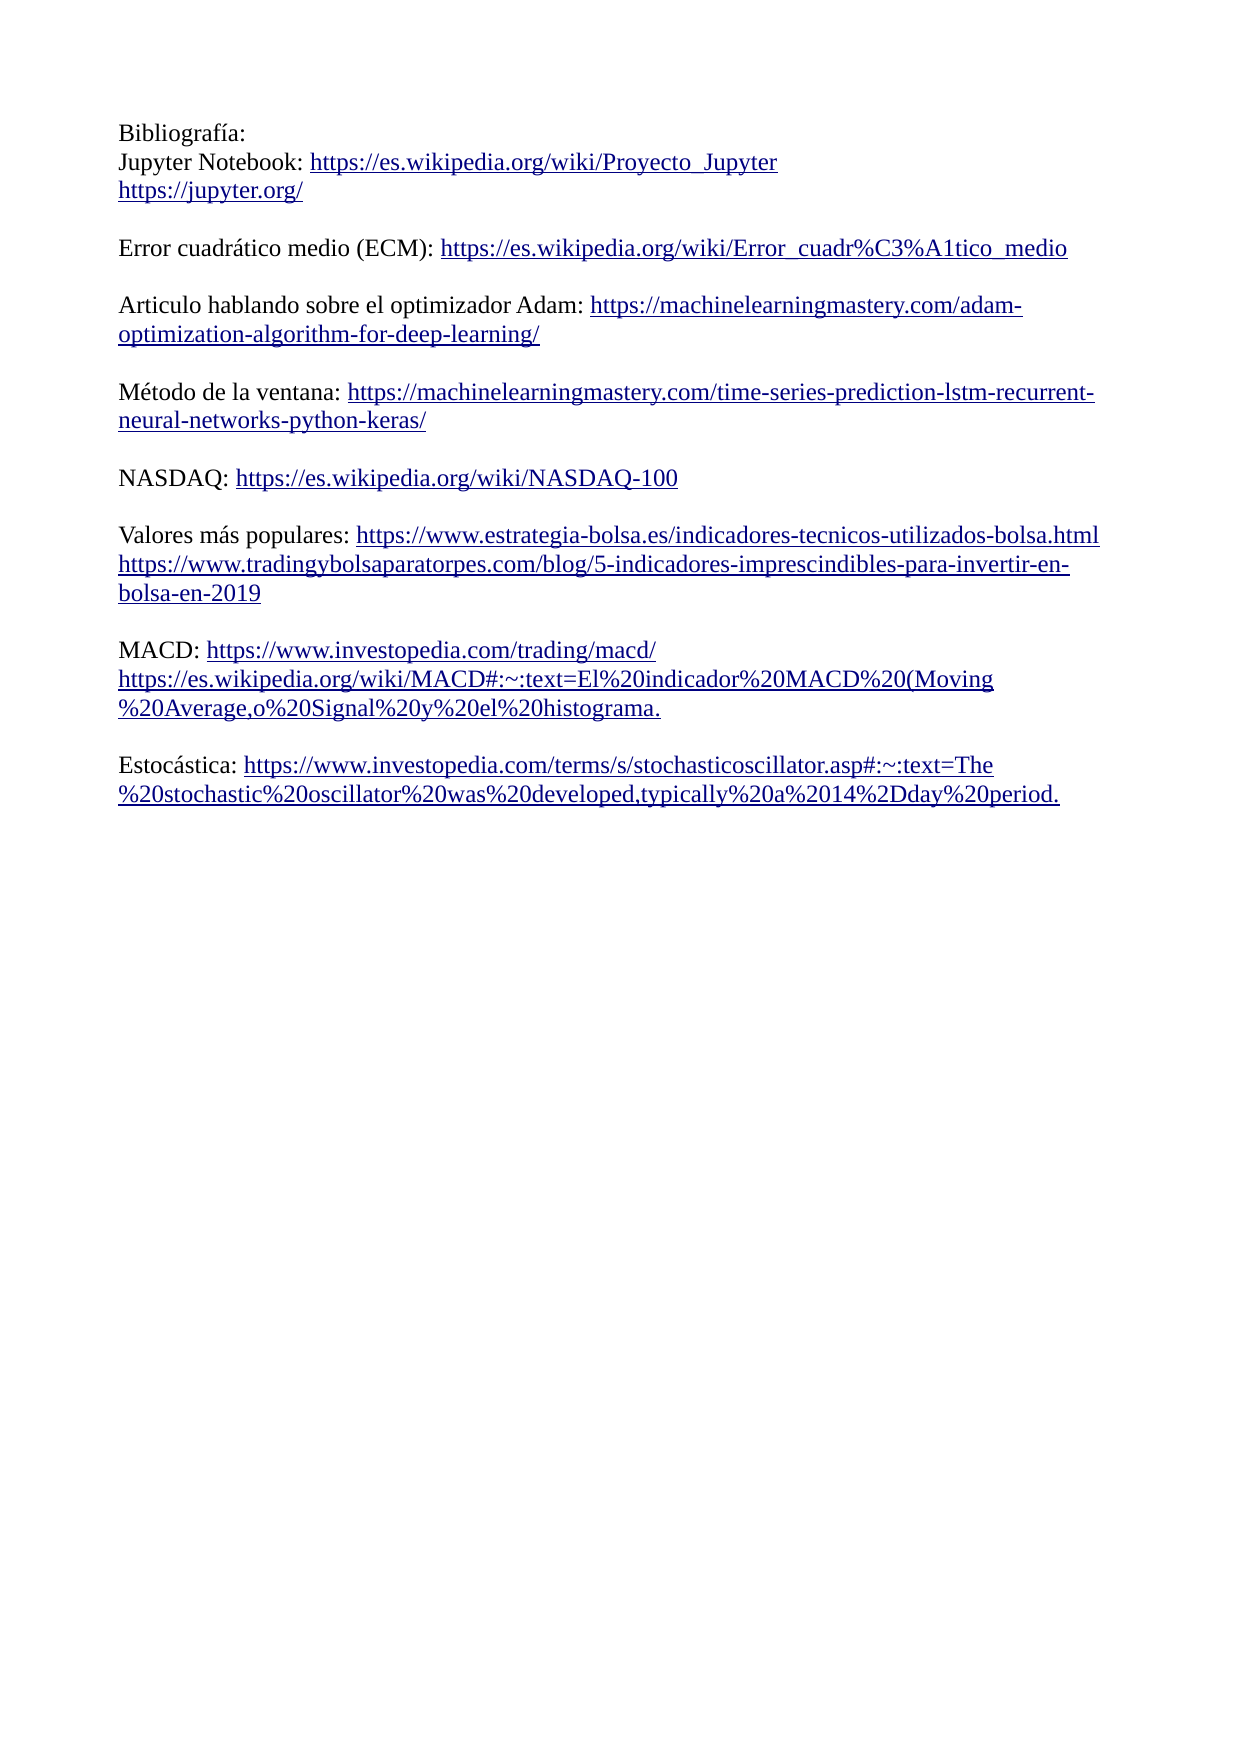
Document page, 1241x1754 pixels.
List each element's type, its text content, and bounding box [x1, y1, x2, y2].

text Jupyter Notebook: https://es.wikipedia.org/wiki/Proyecto_Jupyter [118, 147, 1122, 176]
text Estocástica: https://www.investopedia.com/terms/s/stochasticoscillator.asp#:~:text=The%20stochastic%20oscillator%20was%20developed,typically%20a%2014%2Dday%20period. [118, 751, 1122, 808]
text NASDAQ: https://es.wikipedia.org/wiki/NASDAQ-100 [118, 463, 1122, 492]
text https://jupyter.org/ [118, 176, 1122, 204]
text MACD: https://www.investopedia.com/trading/macd/ [118, 636, 1122, 664]
text https://www.tradingybolsaparatorpes.com/blog/5-indicadores-imprescindibles-para-invertir-en-bolsa-en-2019 [118, 549, 1122, 607]
text Método de la ventana: https://machinelearningmastery.com/time-series-prediction-lstm-recurrent-neural-networks-python-keras/ [118, 377, 1122, 434]
text Error cuadrático medio (ECM): https://es.wikipedia.org/wiki/Error_cuadr%C3%A1tico_medio [118, 233, 1122, 262]
text Bibliografía: [118, 118, 1122, 147]
text Articulo hablando sobre el optimizador Adam: https://machinelearningmastery.com/adam-optimization-algorithm-for-deep-learning/ [118, 291, 1122, 348]
text https://es.wikipedia.org/wiki/MACD#:~:text=El%20indicador%20MACD%20(Moving%20Average,o%20Signal%20y%20el%20histograma. [118, 664, 1122, 722]
text Valores más populares: https://www.estrategia-bolsa.es/indicadores-tecnicos-utilizados-bolsa.html [118, 521, 1122, 549]
